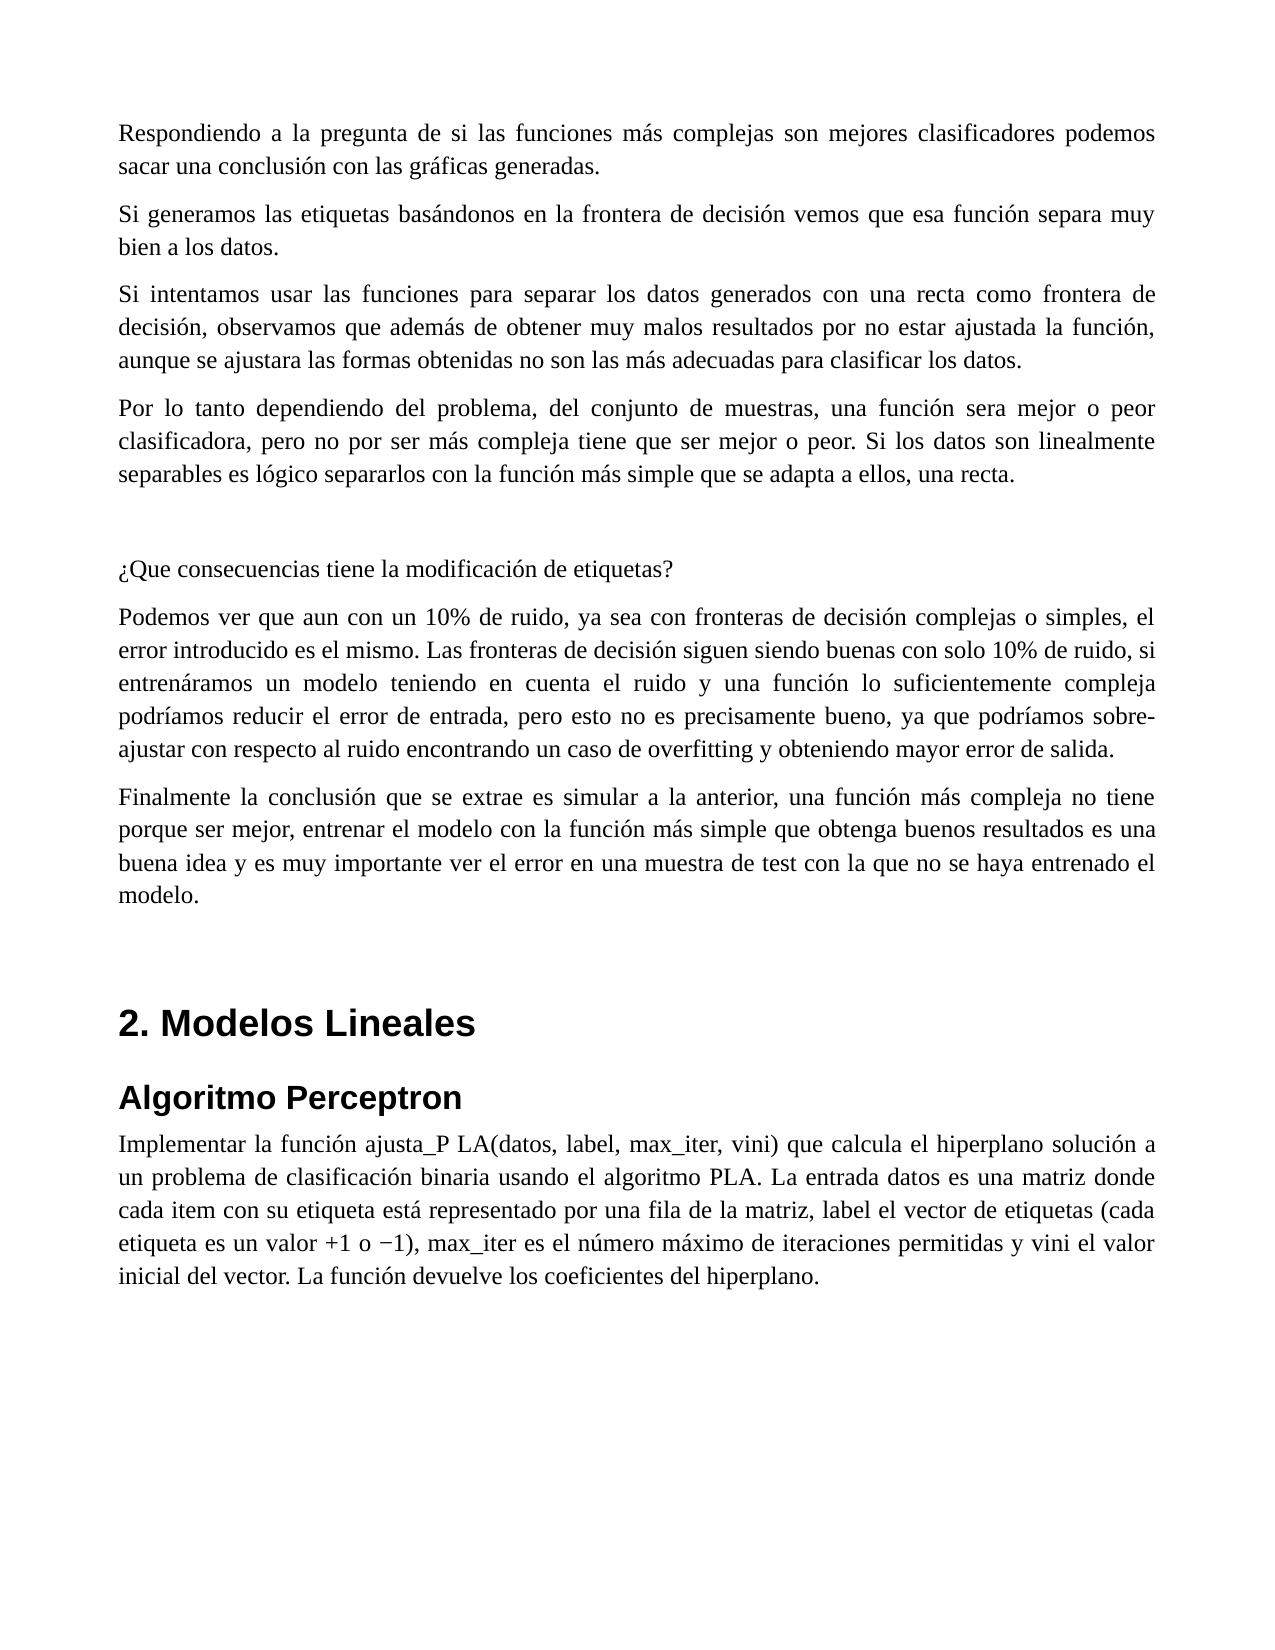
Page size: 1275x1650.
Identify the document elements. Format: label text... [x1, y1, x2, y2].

text Respondiendo a la pregunta de si las funciones más complejas son mejores clasificadores podemos sacar una conclusión con las gráficas generadas. [118, 118, 1157, 180]
text Si generamos las etiquetas basándonos en la frontera de decisión vemos que esa función separa muy bien a los datos. [118, 199, 1157, 261]
text Implementar la función ajusta_P LA(datos, label, max_iter, vini) que calcula el hiperplano solución a un problema de clasificación binaria usando el algoritmo PLA. La entrada datos es una matriz donde cada item con su etiqueta está representado por una fila de la matriz, label el vector de etiquetas (cada etiqueta es un valor +1 o −1), max_iter es el número máximo de iteraciones permitidas y vini el valor inicial del vector. La función devuelve los coeficientes del hiperplano. [118, 1129, 1157, 1290]
text Finalmente la conclusión que se extrae es simular a la anterior, una función más compleja no tiene porque ser mejor, entrenar el modelo con la función más simple que obtenga buenos resultados es una buena idea y es muy importante ver el error en una muestra de test con la que no se haya entrenado el modelo. [118, 782, 1157, 909]
text ¿Que consecuencias tiene la modificación de etiquetas? [118, 554, 1157, 583]
subtitle 2. Modelos Lineales [118, 1001, 1157, 1044]
text Podemos ver que aun con un 10% de ruido, ya sea con fronteras de decisión complejas o simples, el error introducido es el mismo. Las fronteras de decisión siguen siendo buenas con solo 10% de ruido, si entrenáramos un modelo teniendo en cuenta el ruido y una función lo suficientemente compleja podríamos reducir el error de entrada, pero esto no es precisamente bueno, ya que podríamos sobre-ajustar con respecto al ruido encontrando un caso de overfitting y obteniendo mayor error de salida. [118, 602, 1157, 763]
text Por lo tanto dependiendo del problema, del conjunto de muestras, una función sera mejor o peor clasificadora, pero no por ser más compleja tiene que ser mejor o peor. Si los datos son linealmente separables es lógico separarlos con la función más simple que se adapta a ellos, una recta. [118, 393, 1157, 488]
subtitle Algoritmo Perceptron [118, 1078, 1157, 1116]
text Si intentamos usar las funciones para separar los datos generados con una recta como frontera de decisión, observamos que además de obtener muy malos resultados por no estar ajustada la función, aunque se ajustara las formas obtenidas no son las más adecuadas para clasificar los datos. [118, 279, 1157, 374]
